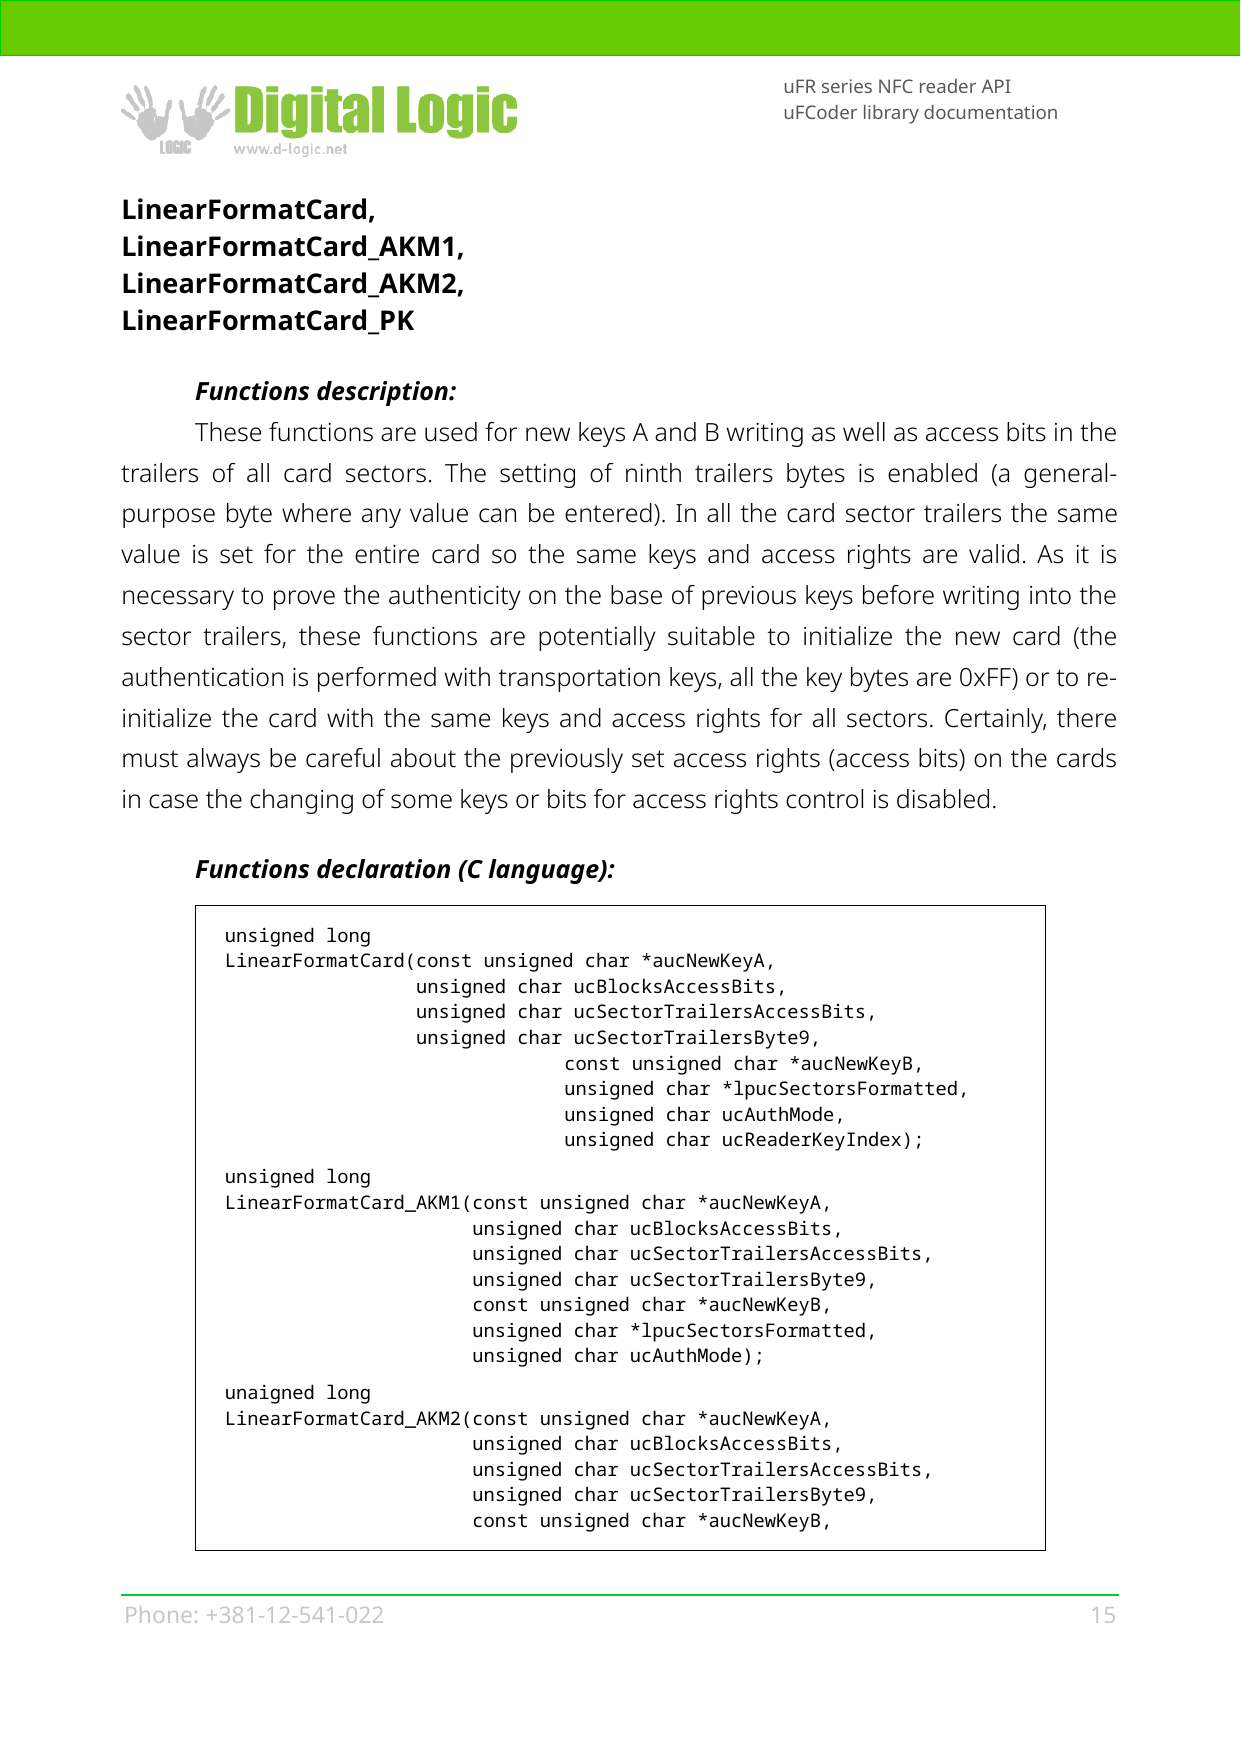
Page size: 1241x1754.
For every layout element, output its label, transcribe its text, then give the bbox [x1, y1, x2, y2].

text unsigned long LinearFormatCard(const unsigned char *aucNewKeyA, unsigned char ucBlocksAccessBits, unsigned char ucSectorTrailersAccessBits, unsigned char ucSectorTrailersByte9, const unsigned char *aucNewKeyB, unsigned char *lpucSectorsFormatted, unsigned char ucAuthMode, unsigned char ucReaderKeyIndex); [196, 906, 1045, 1146]
subtitle LinearFormatCard, LinearFormatCard_AKM1, LinearFormatCard_AKM2, LinearFormatCard_PK [121, 190, 1119, 338]
subtitle Functions declaration (C language): [195, 852, 1119, 886]
text unsigned long LinearFormatCard_AKM1(const unsigned char *aucNewKeyA, unsigned char ucBlocksAccessBits, unsigned char ucSectorTrailersAccessBits, unsigned char ucSectorTrailersByte9, const unsigned char *aucNewKeyB, unsigned char *lpucSectorsFormatted, unsigned char ucAuthMode); [196, 1146, 1045, 1362]
picture [118, 84, 520, 158]
subtitle Functions description: [195, 374, 1119, 408]
text These functions are used for new keys A and B writing as well as access bits in the trailers of all card sectors. The setting of ninth trailers bytes is enabled (a general-purpose byte where any value can be entered). In all the card sector trailers the same value is set for the entire card so the same keys and access rights are valid. As it is necessary to prove the authenticity on the base of previous keys before writing into the sector trailers, these functions are potentially suitable to initialize the new card (the authentication is performed with transportation keys, all the key bytes are 0xFF) or to re-initialize the card with the same keys and access rights for all sectors. Certainly, there must always be careful about the previously set access rights (access bits) on the cards in case the changing of some keys or bits for access rights control is disabled. [121, 414, 1119, 816]
text unaigned long LinearFormatCard_AKM2(const unsigned char *aucNewKeyA, unsigned char ucBlocksAccessBits, unsigned char ucSectorTrailersAccessBits, unsigned char ucSectorTrailersByte9, const unsigned char *aucNewKeyB, [196, 1362, 1045, 1550]
